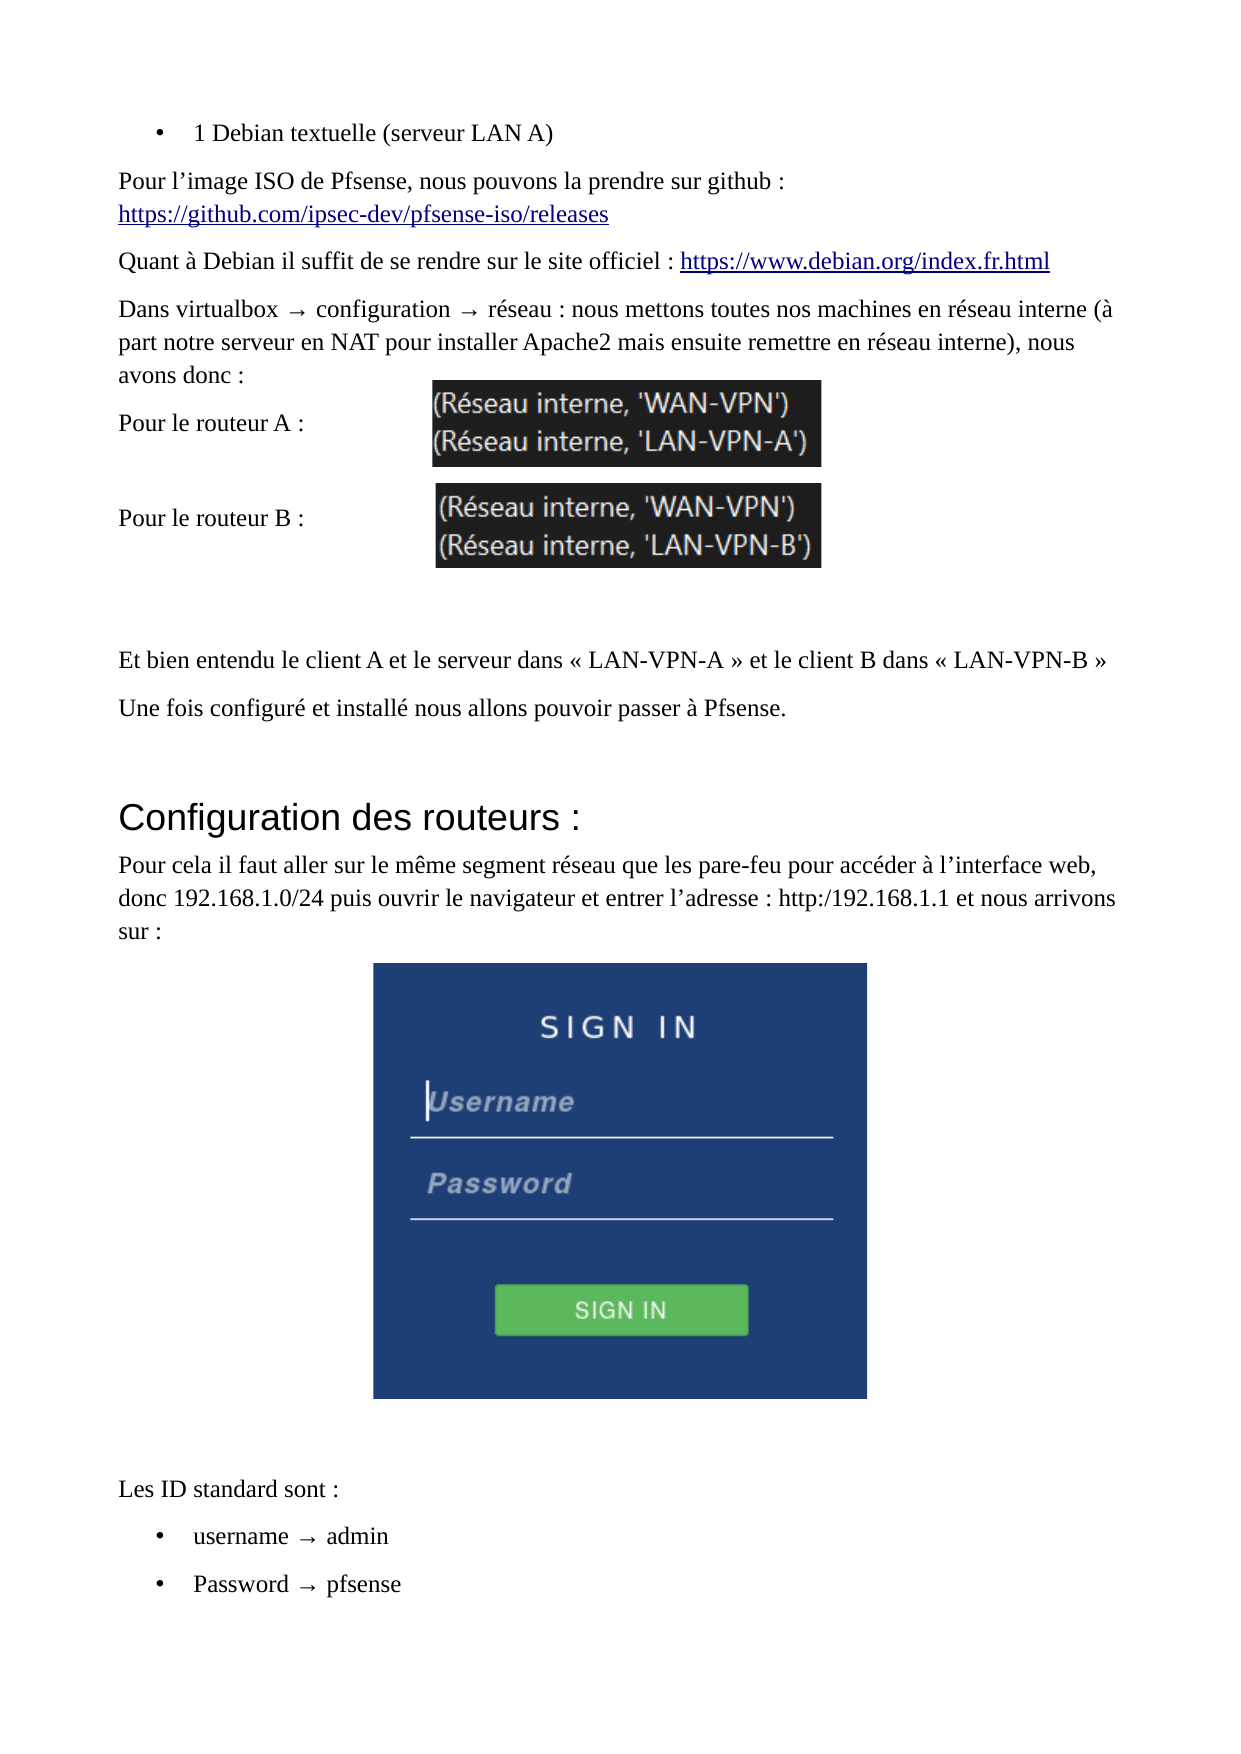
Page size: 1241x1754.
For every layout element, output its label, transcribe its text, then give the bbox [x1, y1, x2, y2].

list Password → pfsense [156, 1569, 1122, 1598]
text Pour le routeur B : [118, 503, 435, 532]
text Quant à Debian il suffit de se rendre sur le site officiel : https://www.debian.org/index.fr.html [118, 246, 1122, 275]
text Pour cela il faut aller sur le même segment réseau que les pare-feu pour accéder à l’interface web, donc 192.168.1.0/24 puis ouvrir le navigateur et entrer l’adresse : http:/192.168.1.1 et nous arrivons sur : [118, 850, 1122, 945]
text [822, 503, 1122, 532]
text Les ID standard sont : [118, 1474, 1122, 1503]
text Pour le routeur A : [118, 408, 432, 436]
picture [435, 483, 822, 568]
picture [432, 380, 822, 467]
text Une fois configuré et installé nous allons pouvoir passer à Pfsense. [118, 693, 1122, 722]
subtitle Configuration des routeurs : [118, 795, 1122, 838]
text Dans virtualbox → configuration → réseau : nous mettons toutes nos machines en réseau interne (à part notre serveur en NAT pour installer Apache2 mais ensuite remettre en réseau interne), nous avons donc : [118, 294, 1122, 389]
picture [373, 963, 868, 1399]
list 1 Debian textuelle (serveur LAN A) [156, 118, 1122, 147]
text [822, 408, 1122, 436]
text Pour l’image ISO de Pfsense, nous pouvons la prendre sur github : https://github.com/ipsec-dev/pfsense-iso/releases [118, 166, 1122, 227]
text Et bien entendu le client A et le serveur dans « LAN-VPN-A » et le client B dans « LAN-VPN-B » [118, 646, 1122, 674]
list username → admin [156, 1521, 1122, 1550]
